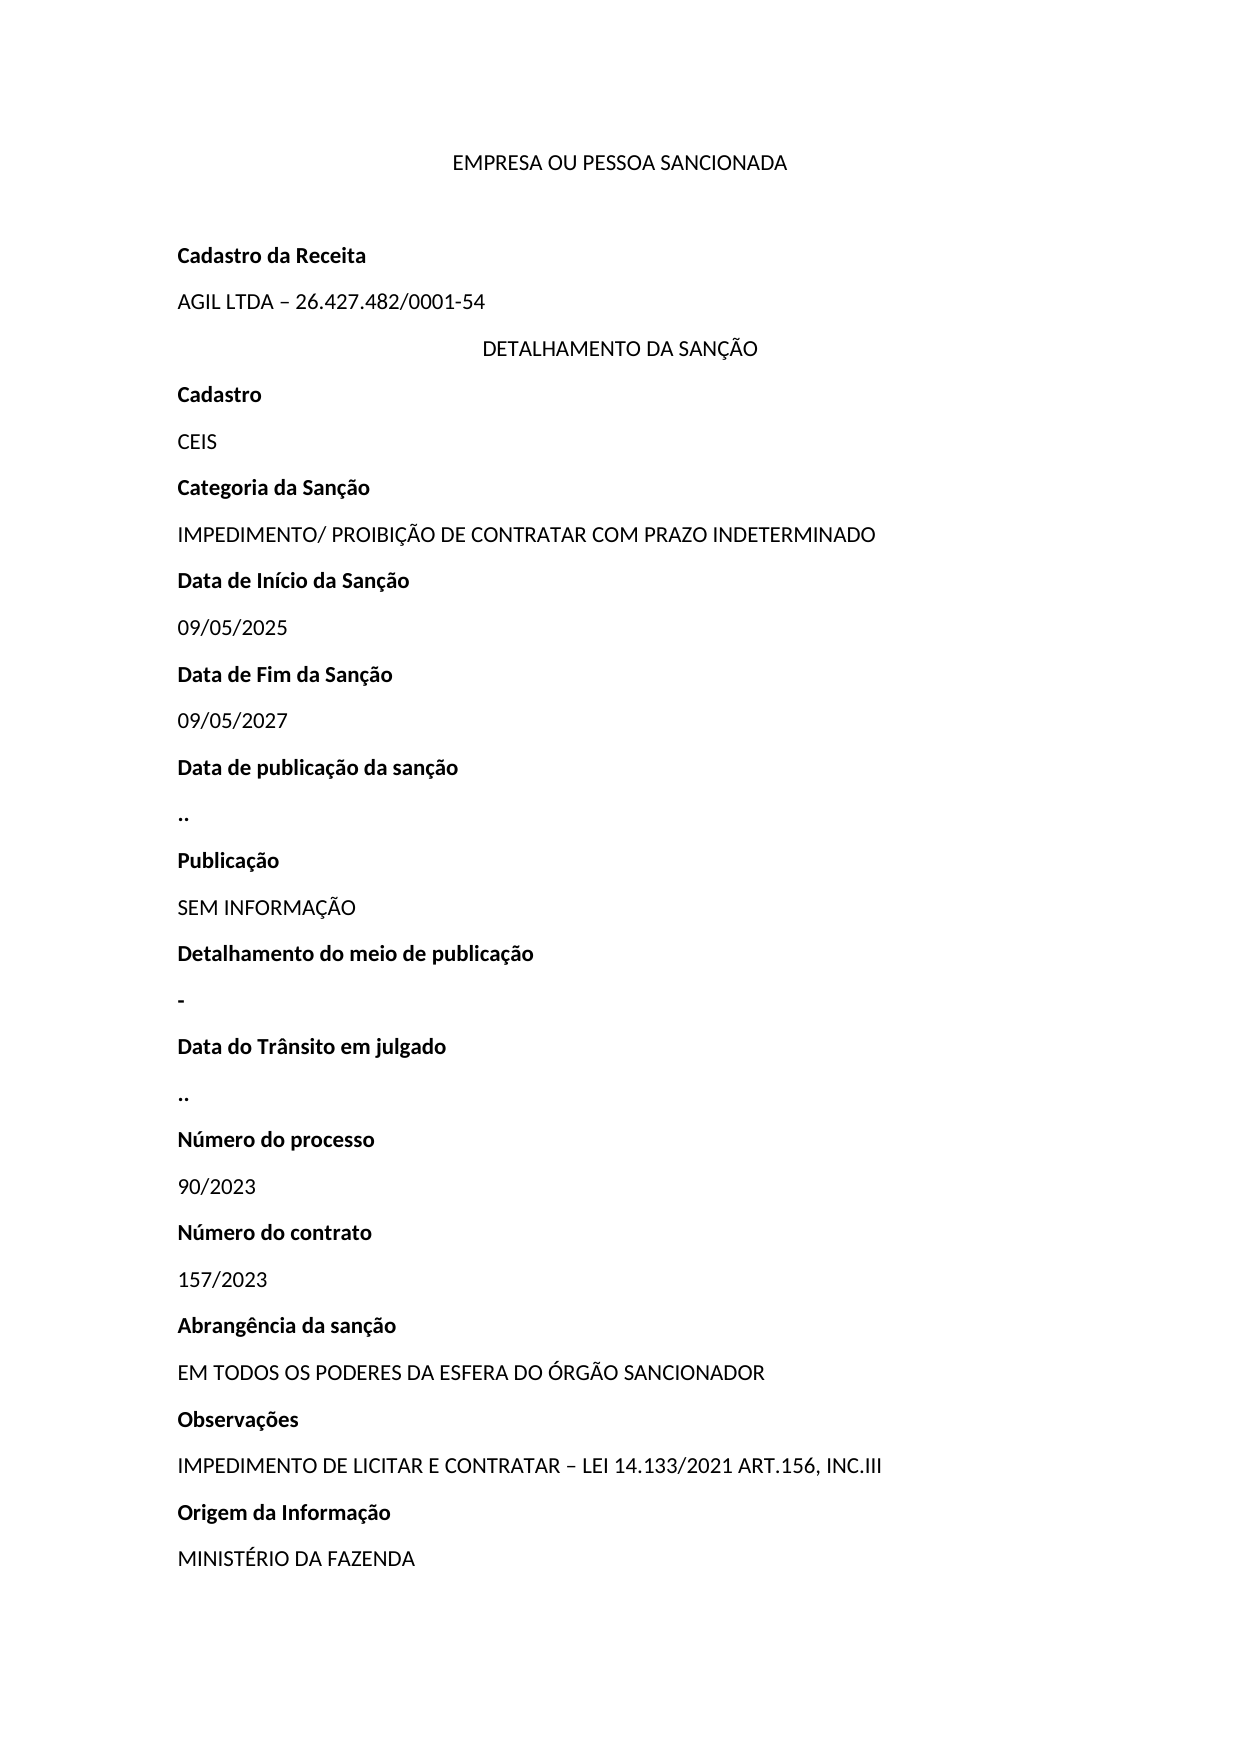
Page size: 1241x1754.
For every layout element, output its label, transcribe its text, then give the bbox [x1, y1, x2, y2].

text IMPEDIMENTO DE LICITAR E CONTRATAR – LEI 14.133/2021 ART.156, INC.III [177, 1451, 1063, 1479]
text Data de publicação da sanção [177, 753, 1063, 781]
text Abrangência da sanção [177, 1312, 1063, 1340]
text Número do processo [177, 1125, 1063, 1153]
text Origem da Informação [177, 1498, 1063, 1526]
text 09/05/2025 [177, 613, 1063, 641]
text Categoria da Sanção [177, 473, 1063, 502]
text - [177, 986, 1063, 1014]
text EM TODOS OS PODERES DA ESFERA DO ÓRGÃO SANCIONADOR [177, 1358, 1063, 1386]
text .. [177, 1079, 1063, 1107]
text IMPEDIMENTO/ PROIBIÇÃO DE CONTRATAR COM PRAZO INDETERMINADO [177, 520, 1063, 548]
text Publicação [177, 846, 1063, 874]
text Data do Trânsito em julgado [177, 1032, 1063, 1060]
text Número do contrato [177, 1218, 1063, 1247]
text 90/2023 [177, 1172, 1063, 1200]
text Data de Fim da Sanção [177, 660, 1063, 688]
text MINISTÉRIO DA FAZENDA [177, 1544, 1063, 1572]
text CEIS [177, 427, 1063, 455]
text SEM INFORMAÇÃO [177, 893, 1063, 921]
text AGIL LTDA – 26.427.482/0001-54 [177, 287, 1063, 315]
text Detalhamento do meio de publicação [177, 939, 1063, 967]
text 157/2023 [177, 1265, 1063, 1293]
text EMPRESA OU PESSOA SANCIONADA [177, 148, 1063, 176]
text Data de Início da Sanção [177, 567, 1063, 595]
text DETALHAMENTO DA SANÇÃO [177, 334, 1063, 362]
text Cadastro da Receita [177, 241, 1063, 269]
text .. [177, 799, 1063, 827]
text Cadastro [177, 380, 1063, 408]
text 09/05/2027 [177, 706, 1063, 734]
text Observações [177, 1405, 1063, 1433]
